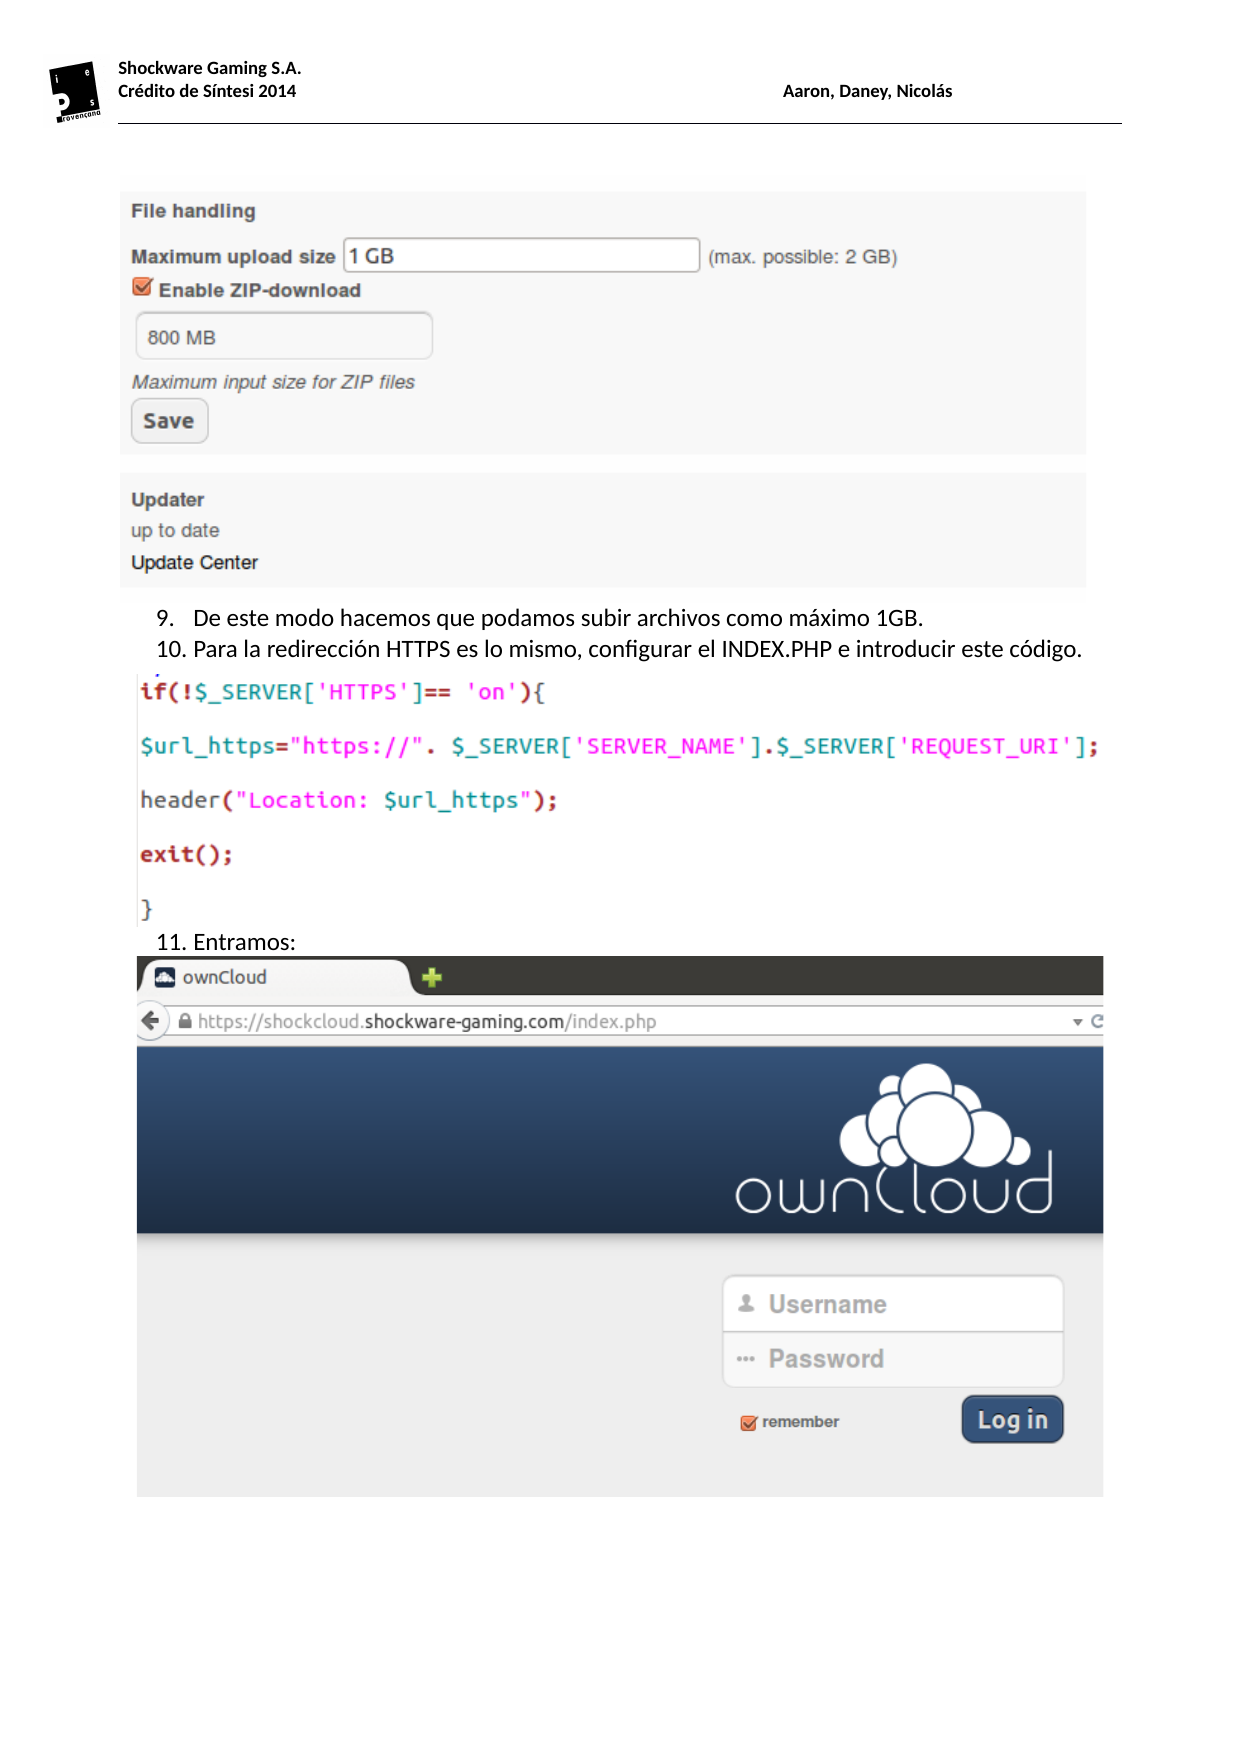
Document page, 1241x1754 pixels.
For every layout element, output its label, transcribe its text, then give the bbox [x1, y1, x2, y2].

picture [120, 175, 1087, 603]
picture [136, 956, 1104, 1497]
picture [43, 54, 110, 128]
list Entramos: [156, 663, 1122, 957]
picture [136, 674, 1104, 927]
list De este modo hacemos que podamos subir archivos como máximo 1GB. [156, 169, 1122, 633]
list Para la redirección HTTPS es lo mismo, configurar el INDEX.PHP e introducir este código. [156, 633, 1122, 663]
